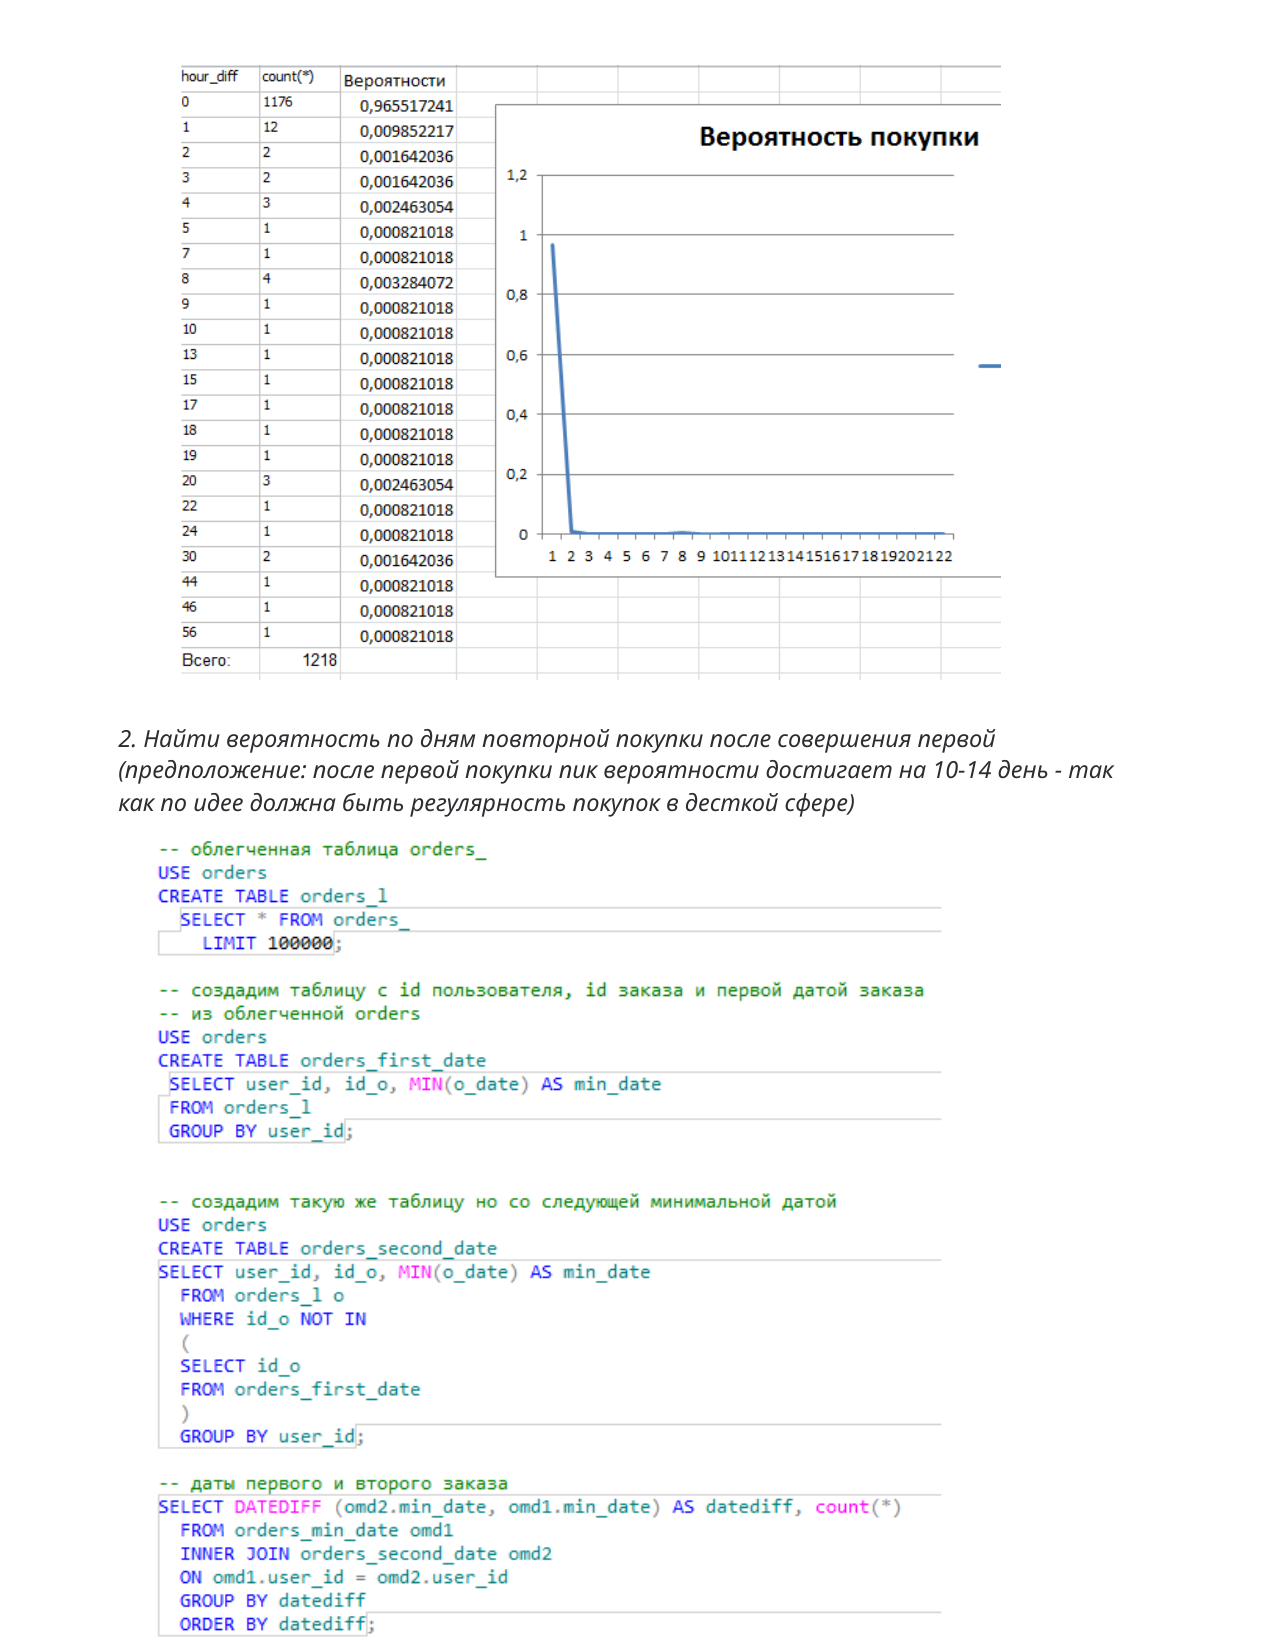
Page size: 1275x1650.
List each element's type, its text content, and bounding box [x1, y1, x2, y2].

picture [152, 830, 942, 1640]
picture [181, 65, 1001, 680]
text 2. Найти вероятность по дням повторной покупки после совершения первой (предположение: после первой покупки пик вероятности достигает на 10-14 день - так как по идее должна быть регулярность покупок в десткой сфере) [118, 722, 1157, 818]
